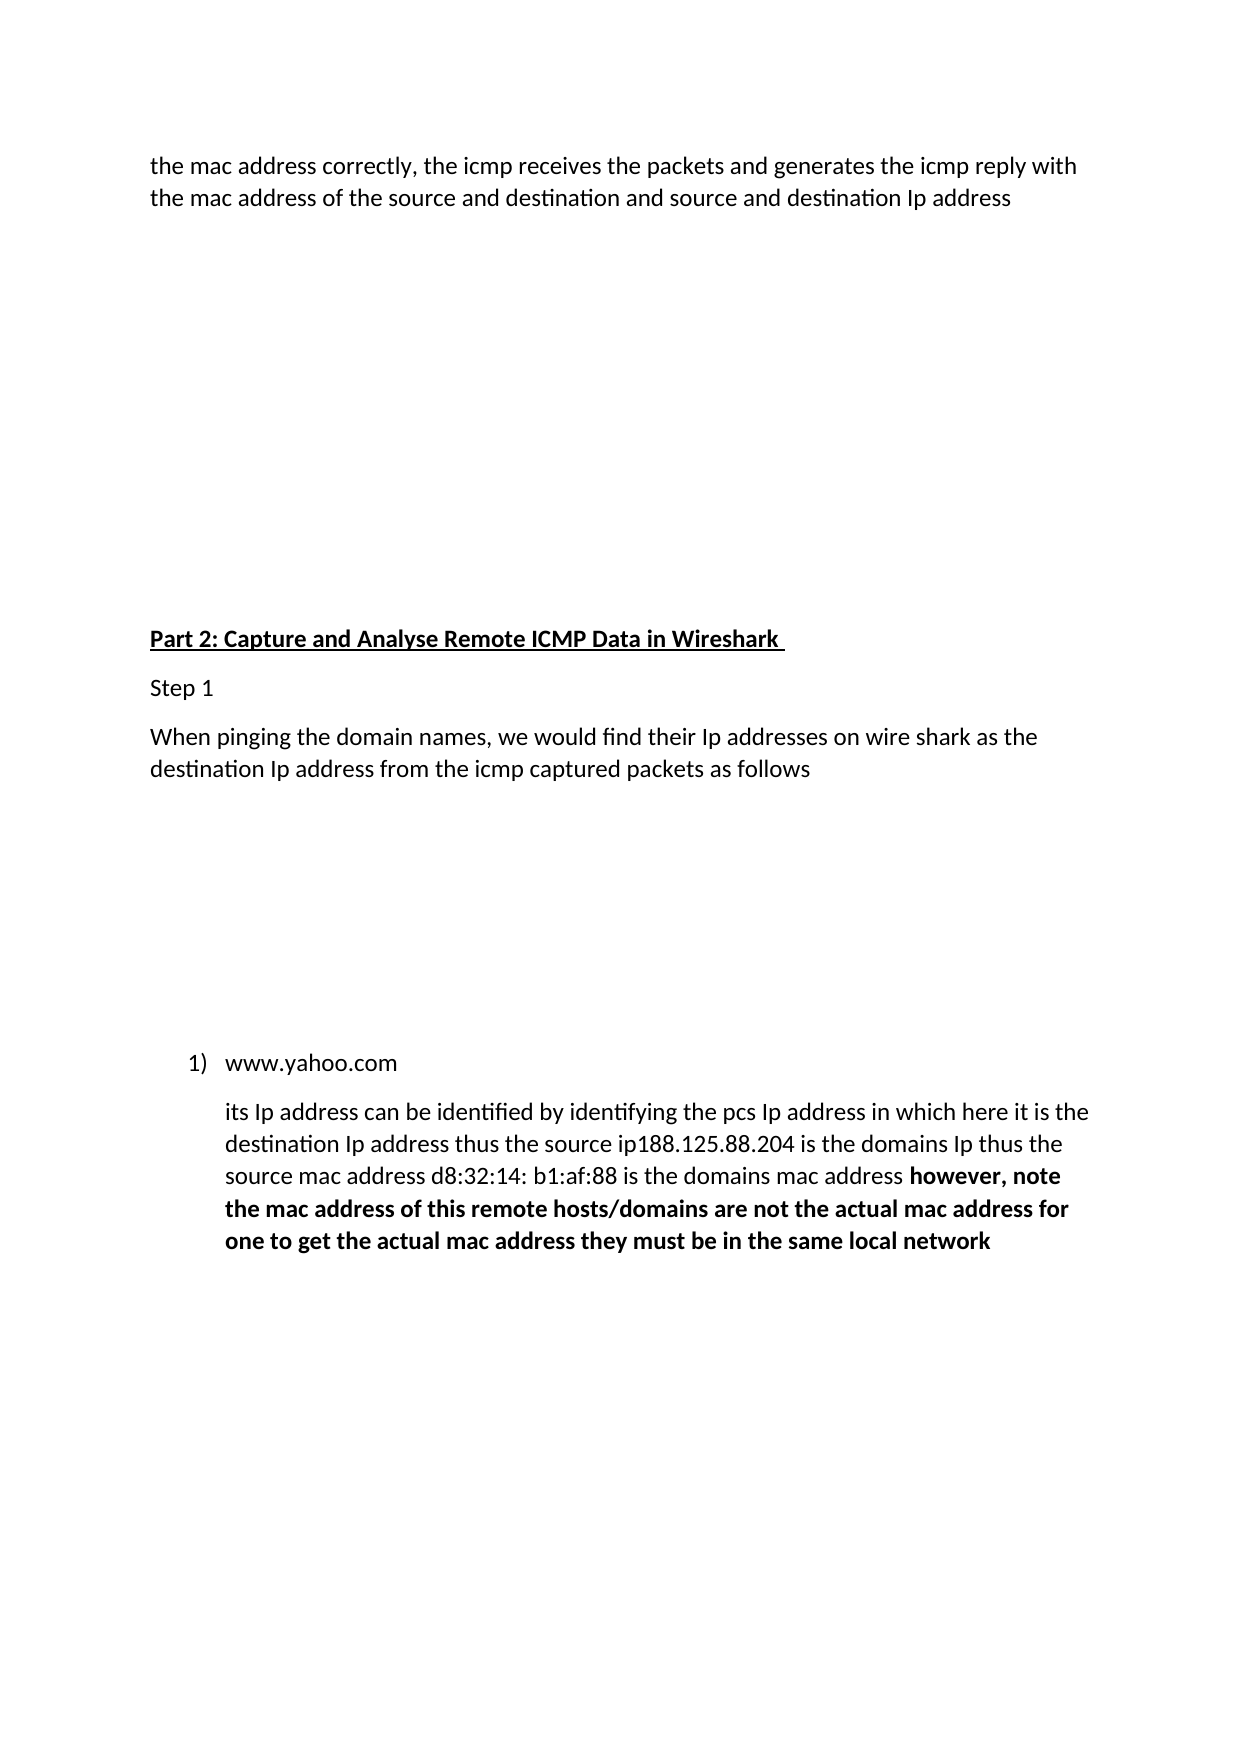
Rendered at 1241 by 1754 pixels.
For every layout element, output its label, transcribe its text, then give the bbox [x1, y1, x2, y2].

text Step 1 [150, 672, 1090, 702]
text Part 2: Capture and Analyse Remote ICMP Data in Wireshark [150, 623, 1090, 653]
list its Ip address can be identified by identifying the pcs Ip address in which here it is the destination Ip address thus the source ip188.125.88.204 is the domains Ip thus the source mac address d8:32:14: b1:af:88 is the domains mac address however, note the mac address of this remote hosts/domains are not the actual mac address for one to get the actual mac address they must be in the same local network [225, 1096, 1090, 1256]
text When pinging the domain names, we would find their Ip addresses on wire shark as the destination Ip address from the icmp captured packets as follows [150, 721, 1090, 784]
text the mac address correctly, the icmp receives the packets and generates the icmp reply with the mac address of the source and destination and source and destination Ip address [150, 150, 1090, 213]
list www.yahoo.com [187, 1047, 1090, 1077]
